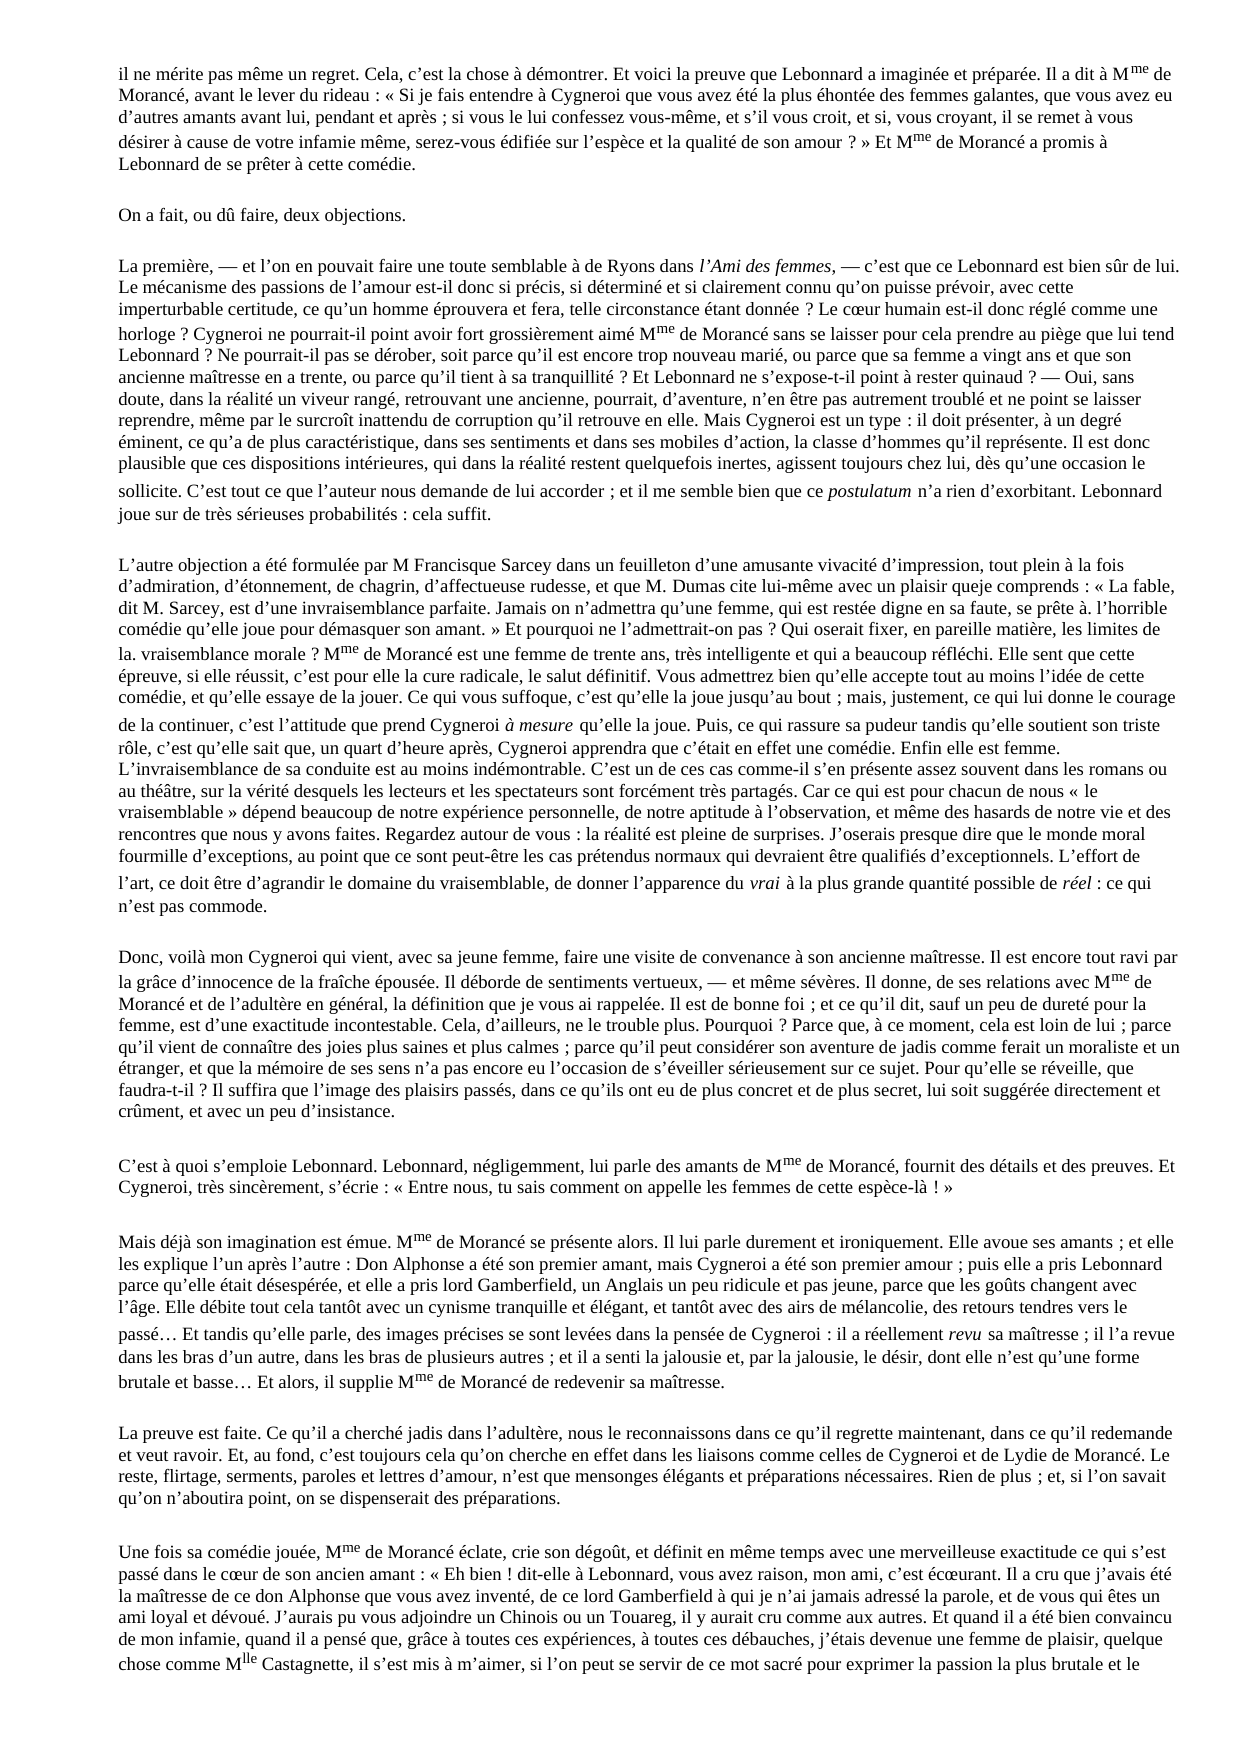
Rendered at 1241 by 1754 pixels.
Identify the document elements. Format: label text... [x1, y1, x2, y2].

text Mais déjà son imagination est émue. Mme de Morancé se présente alors. Il lui parle durement et ironiquement. Elle avoue ses amants ; et elle les explique l’un après l’autre : Don Alphonse a été son premier amant, mais Cygneroi a été son premier amour ; puis elle a pris Lebonnard parce qu’elle était désespérée, et elle a pris lord Gamberfield, un Anglais un peu ridicule et pas jeune, parce que les goûts changent avec l’âge. Elle débite tout cela tantôt avec un cynisme tranquille et élégant, et tantôt avec des airs de mélancolie, des retours tendres vers le passé… Et tandis qu’elle parle, des images précises se sont levées dans la pensée de Cygneroi : il a réellement revu sa maîtresse ; il l’a revue dans les bras d’un autre, dans les bras de plusieurs autres ; et il a senti la jalousie et, par la jalousie, le désir, dont elle n’est qu’une forme brutale et basse… Et alors, il supplie Mme de Morancé de redevenir sa maîtresse. [118, 1227, 1181, 1393]
text La première, — et l’on en pouvait faire une toute semblable à de Ryons dans l’Ami des femmes, — c’est que ce Lebonnard est bien sûr de lui. Le mécanisme des passions de l’amour est-il donc si précis, si déterminé et si clairement connu qu’on puisse prévoir, avec cette imperturbable certitude, ce qu’un homme éprouvera et fera, telle circonstance étant donnée ? Le cœur humain est-il donc réglé comme une horloge ? Cygneroi ne pourrait-il point avoir fort grossièrement aimé Mme de Morancé sans se laisser pour cela prendre au piège que lui tend Lebonnard ? Ne pourrait-il pas se dérober, soit parce qu’il est encore trop nouveau marié, ou parce que sa femme a vingt ans et que son ancienne maîtresse en a trente, ou parce qu’il tient à sa tranquillité ? Et Lebonnard ne s’expose-t-il point à rester quinaud ? — Oui, sans doute, dans la réalité un viveur rangé, retrouvant une ancienne, pourrait, d’aventure, n’en être pas autrement troublé et ne point se laisser reprendre, même par le surcroît inattendu de corruption qu’il retrouve en elle. Mais Cygneroi est un type : il doit présenter, à un degré éminent, ce qu’a de plus caractéristique, dans ses sentiments et dans ses mobiles d’action, la classe d’hommes qu’il représente. Il est donc plausible que ces dispositions intérieures, qui dans la réalité restent quelquefois inertes, agissent toujours chez lui, dès qu’une occasion le sollicite. C’est tout ce que l’auteur nous demande de lui accorder ; et il me semble bien que ce postulatum n’a rien d’exorbitant. Lebonnard joue sur de très sérieuses probabilités : cela suffit. [118, 254, 1181, 524]
text La preuve est faite. Ce qu’il a cherché jadis dans l’adultère, nous le reconnaissons dans ce qu’il regrette maintenant, dans ce qu’il redemande et veut ravoir. Et, au fond, c’est toujours cela qu’on cherche en effet dans les liaisons comme celles de Cygneroi et de Lydie de Morancé. Le reste, flirtage, serments, paroles et lettres d’amour, n’est que mensonges élégants et préparations nécessaires. Rien de plus ; et, si l’on savait qu’on n’aboutira point, on se dispenserait des préparations. [118, 1422, 1181, 1508]
text il ne mérite pas même un regret. Cela, c’est la chose à démontrer. Et voici la preuve que Lebonnard a imaginée et préparée. Il a dit à Mme de Morancé, avant le lever du rideau : « Si je fais entendre à Cygneroi que vous avez été la plus éhontée des femmes galantes, que vous avez eu d’autres amants avant lui, pendant et après ; si vous le lui confessez vous-même, et s’il vous croit, et si, vous croyant, il se remet à vous désirer à cause de votre infamie même, serez-vous édifiée sur l’espèce et la qualité de son amour ? » Et Mme de Morancé a promis à Lebonnard de se prêter à cette comédie. [118, 59, 1181, 174]
text C’est à quoi s’emploie Lebonnard. Lebonnard, négligemment, lui parle des amants de Mme de Morancé, fournit des détails et des preuves. Et Cygneroi, très sincèrement, s’écrie : « Entre nous, tu sais comment on appelle les femmes de cette espèce-là ! » [118, 1151, 1181, 1198]
text On a fait, ou dû faire, deux objections. [118, 203, 1181, 225]
text Une fois sa comédie jouée, Mme de Morancé éclate, crie son dégoût, et définit en même temps avec une merveilleuse exactitude ce qui s’est passé dans le cœur de son ancien amant : « Eh bien ! dit-elle à Lebonnard, vous avez raison, mon ami, c’est écœurant. Il a cru que j’avais été la maîtresse de ce don Alphonse que vous avez inventé, de ce lord Gamberfield à qui je n’ai jamais adressé la parole, et de vous qui êtes un ami loyal et dévoué. J’aurais pu vous adjoindre un Chinois ou un Touareg, il y aurait cru comme aux autres. Et quand il a été bien convaincu de mon infamie, quand il a pensé que, grâce à toutes ces expériences, à toutes ces débauches, j’étais devenue une femme de plaisir, quelque chose comme Mlle Castagnette, il s’est mis à m’aimer, si l’on peut se servir de ce mot sacré pour exprimer la passion la plus brutale et le [118, 1538, 1181, 1674]
text Donc, voilà mon Cygneroi qui vient, avec sa jeune femme, faire une visite de convenance à son ancienne maîtresse. Il est encore tout ravi par la grâce d’innocence de la fraîche épousée. Il déborde de sentiments vertueux, — et même sévères. Il donne, de ses relations avec Mme de Morancé et de l’adultère en général, la définition que je vous ai rappelée. Il est de bonne foi ; et ce qu’il dit, sauf un peu de dureté pour la femme, est d’une exactitude incontestable. Cela, d’ailleurs, ne le trouble plus. Pourquoi ? Parce que, à ce moment, cela est loin de lui ; parce qu’il vient de connaître des joies plus saines et plus calmes ; parce qu’il peut considérer son aventure de jadis comme ferait un moraliste et un étranger, et que la mémoire de ses sens n’a pas encore eu l’occasion de s’éveiller sérieusement sur ce sujet. Pour qu’elle se réveille, que faudra-t-il ? Il suffira que l’image des plaisirs passés, dans ce qu’ils ont eu de plus concret et de plus secret, lui soit suggérée directement et crûment, et avec un peu d’insistance. [118, 946, 1181, 1122]
text L’autre objection a été formulée par M Francisque Sarcey dans un feuilleton d’une amusante vivacité d’impression, tout plein à la fois d’admiration, d’étonnement, de chagrin, d’affectueuse rudesse, et que M. Dumas cite lui-même avec un plaisir queje comprends : « La fable, dit M. Sarcey, est d’une invraisemblance parfaite. Jamais on n’admettra qu’une femme, qui est restée digne en sa faute, se prête à. l’horrible comédie qu’elle joue pour démasquer son amant. » Et pourquoi ne l’admettrait-on pas ? Qui oserait fixer, en pareille matière, les limites de la. vraisemblance morale ? Mme de Morancé est une femme de trente ans, très intelligente et qui a beaucoup réfléchi. Elle sent que cette épreuve, si elle réussit, c’est pour elle la cure radicale, le salut définitif. Vous admettrez bien qu’elle accepte tout au moins l’idée de cette comédie, et qu’elle essaye de la jouer. Ce qui vous suffoque, c’est qu’elle la joue jusqu’au bout ; mais, justement, ce qui lui donne le courage de la continuer, c’est l’attitude que prend Cygneroi à mesure qu’elle la joue. Puis, ce qui rassure sa pudeur tandis qu’elle soutient son triste rôle, c’est qu’elle sait que, un quart d’heure après, Cygneroi apprendra que c’était en effet une comédie. Enfin elle est femme. L’invraisemblance de sa conduite est au moins indémontrable. C’est un de ces cas comme-il s’en présente assez souvent dans les romans ou au théâtre, sur la vérité desquels les lecteurs et les spectateurs sont forcément très partagés. Car ce qui est pour chacun de nous « le vraisemblable » dépend beaucoup de notre expérience personnelle, de notre aptitude à l’observation, et même des hasards de notre vie et des rencontres que nous y avons faites. Regardez autour de vous : la réalité est pleine de surprises. J’oserais presque dire que le monde moral fourmille d’exceptions, au point que ce sont peut-être les cas prétendus normaux qui devraient être qualifiés d’exceptionnels. L’effort de l’art, ce doit être d’agrandir le domaine du vraisemblable, de donner l’apparence du vrai à la plus grande quantité possible de réel : ce qui n’est pas commode. [118, 553, 1181, 916]
